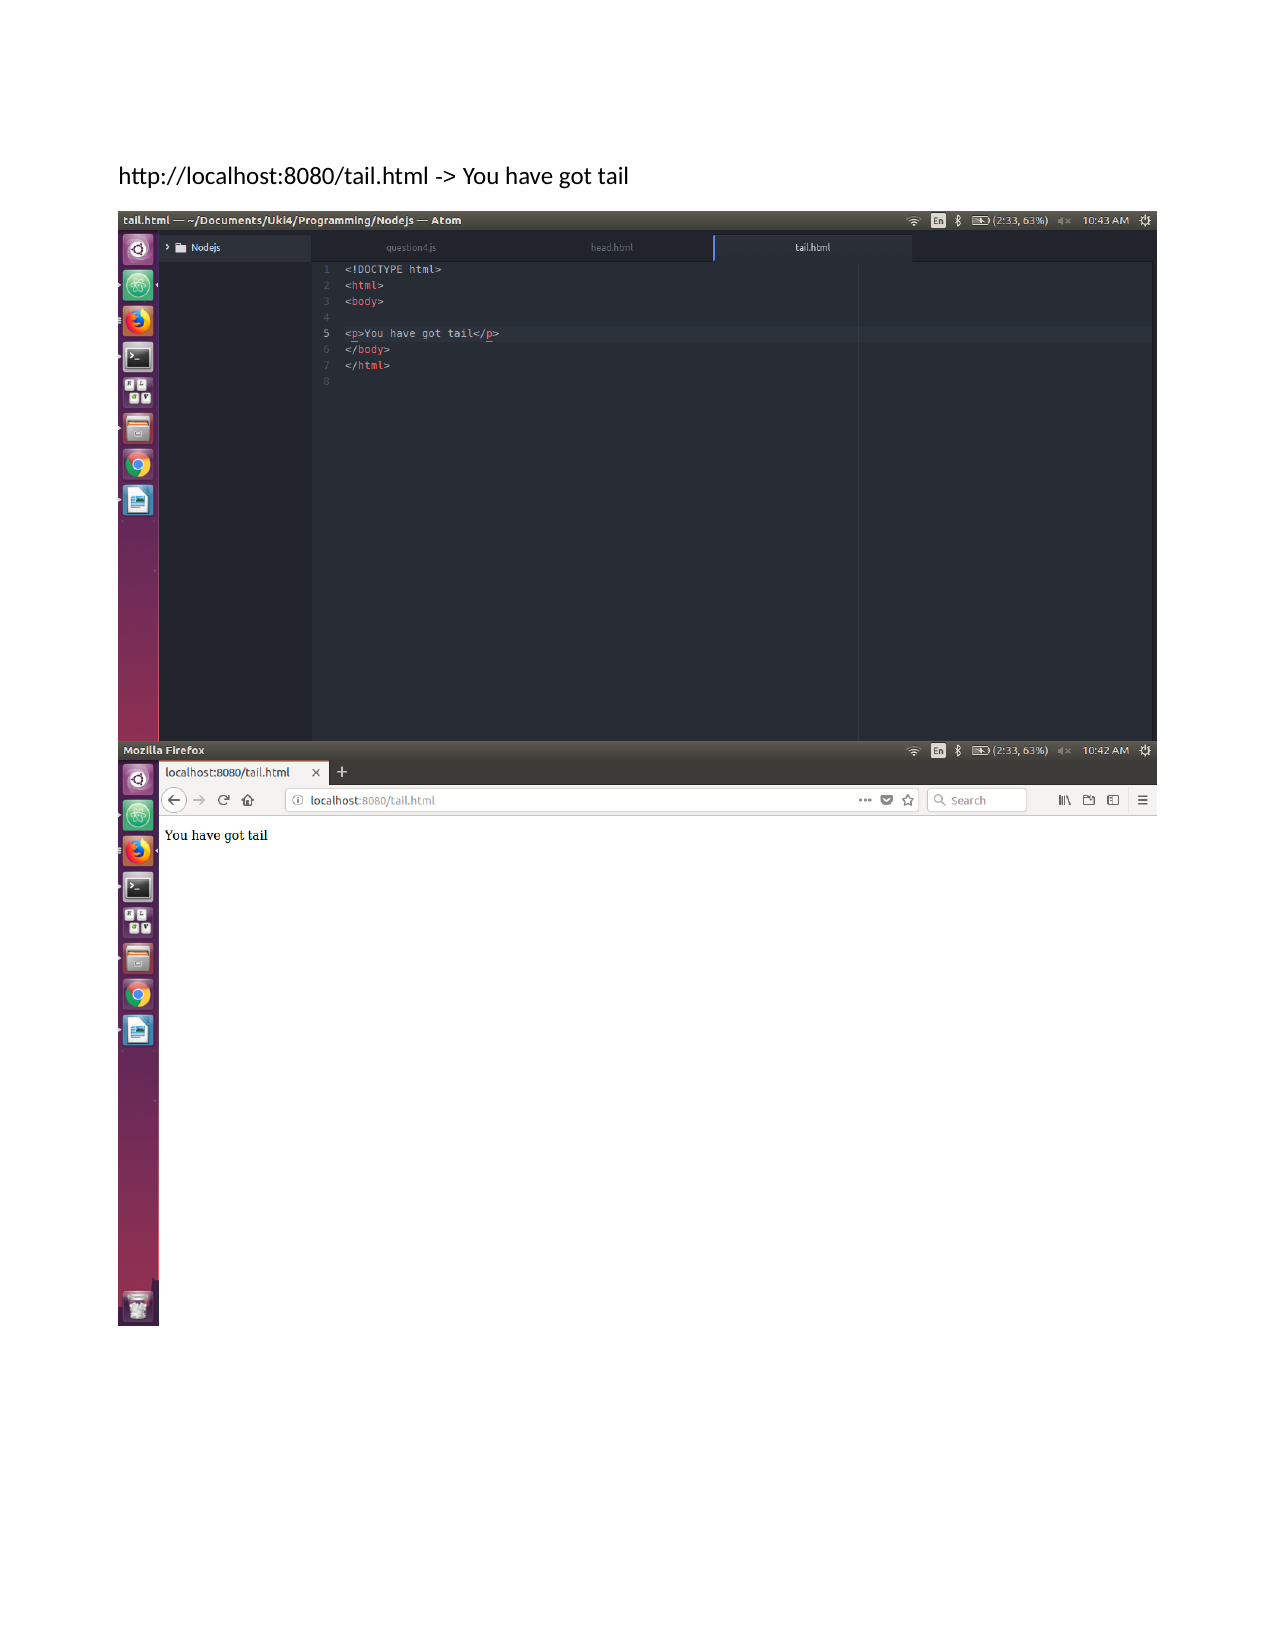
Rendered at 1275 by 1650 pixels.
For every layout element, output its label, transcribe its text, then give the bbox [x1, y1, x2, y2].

picture [118, 211, 1157, 1326]
text http://localhost:8080/tail.html -> You have got tail [118, 160, 1157, 191]
